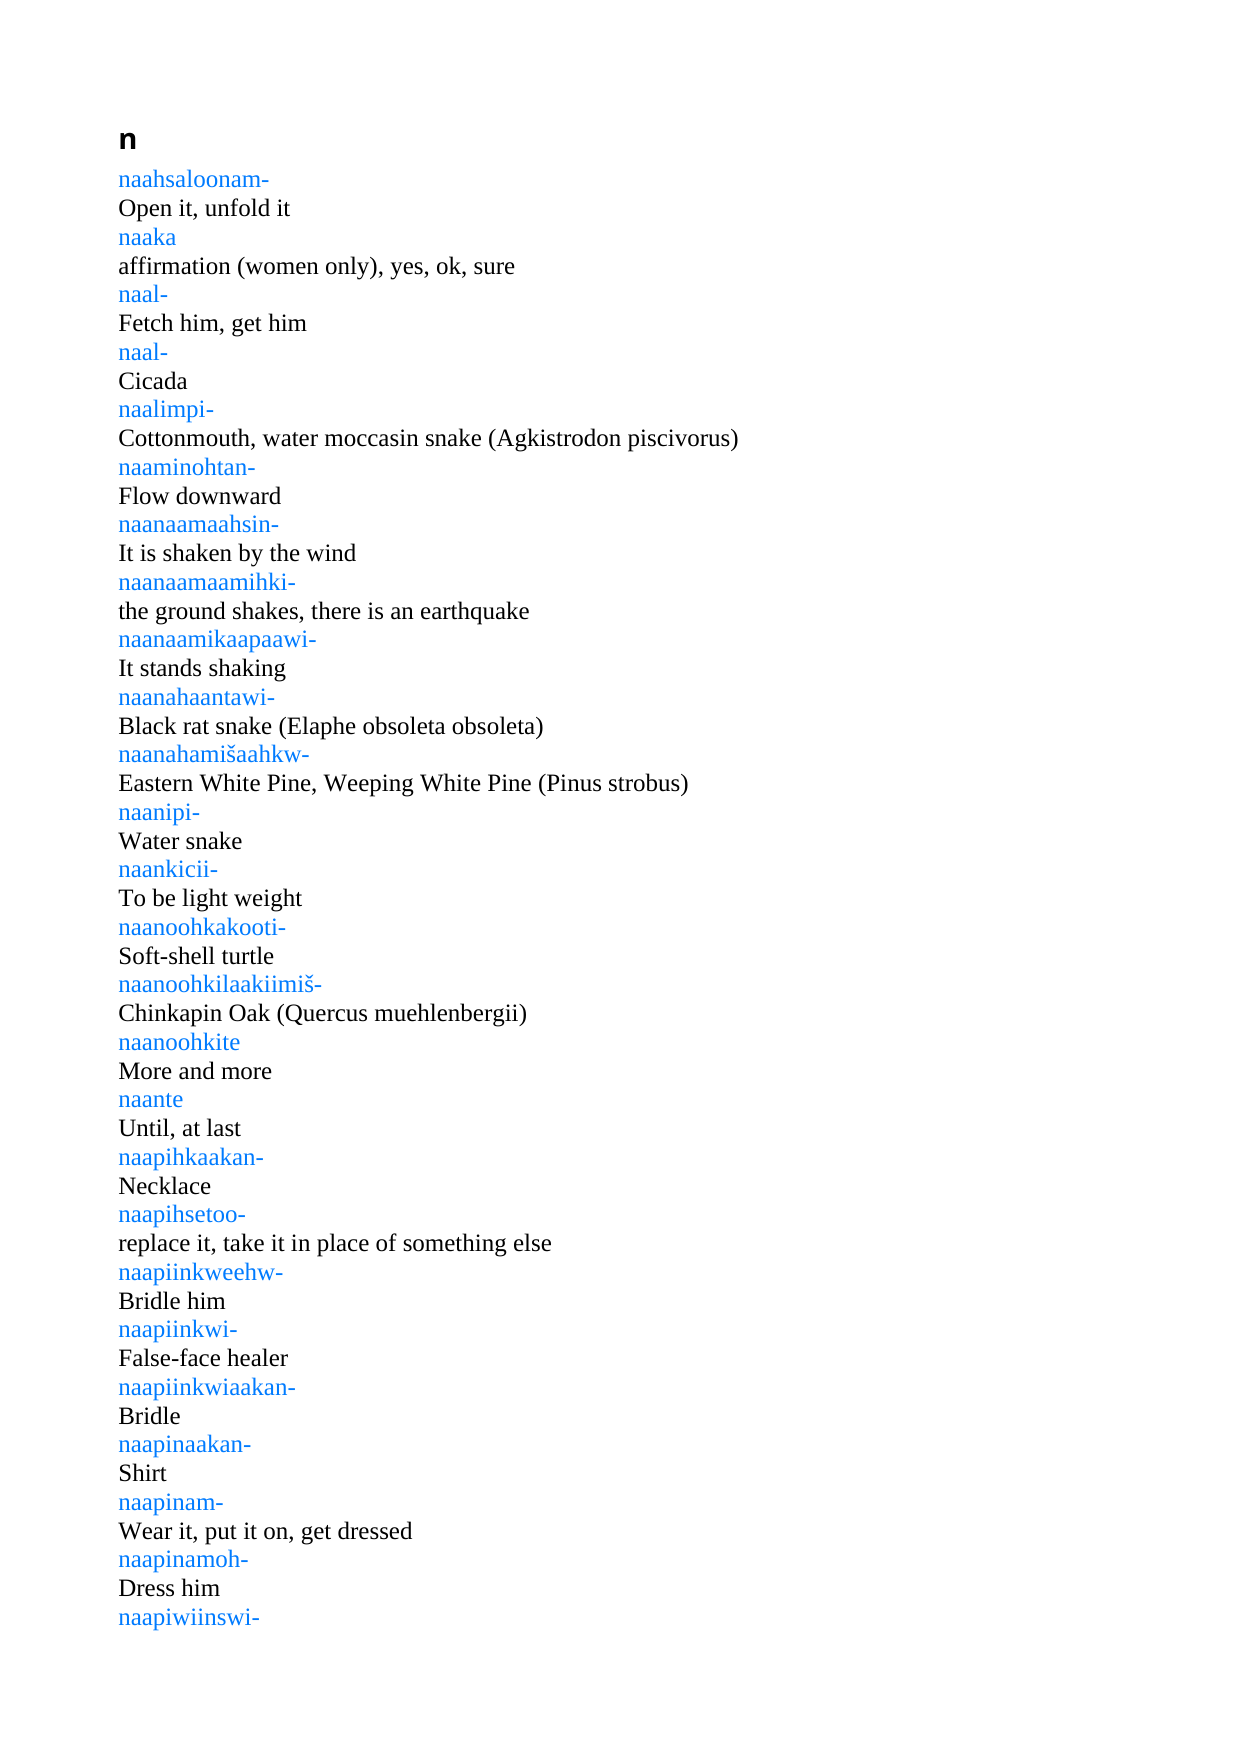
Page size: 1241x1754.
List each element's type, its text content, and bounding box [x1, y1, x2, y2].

table_header n [118, 118, 842, 164]
table_cell naapiinkwiaakan- Bridle [118, 1372, 842, 1429]
table_cell naanipi- Water snake [118, 797, 842, 854]
table_cell naapiinkwi- False-face healer [118, 1315, 842, 1372]
table_cell naapihsetoo- replace it, take it in place of something else [118, 1200, 842, 1257]
table_cell naapinaakan- Shirt [118, 1430, 842, 1487]
table_cell naanaamikaapaawi- It stands shaking [118, 625, 842, 682]
table_cell naanahaantawi- Black rat snake (Elaphe obsoleta obsoleta) [118, 682, 842, 739]
table_cell naankicii- To be light weight [118, 855, 842, 912]
table_cell naapinamoh- Dress him [118, 1545, 842, 1602]
table_cell naanoohkite More and more [118, 1027, 842, 1084]
table_cell naanaamaahsin- It is shaken by the wind [118, 510, 842, 567]
table_cell naahsaloonam- Open it, unfold it [118, 165, 842, 222]
table_cell naaminohtan- Flow downward [118, 452, 842, 509]
table_cell naal- Cicada [118, 337, 842, 394]
table_cell naapihkaakan- Necklace [118, 1142, 842, 1199]
table_cell naapiinkweehw- Bridle him [118, 1257, 842, 1314]
table_cell naaka affirmation (women only), yes, ok, sure [118, 222, 842, 279]
table_cell naanoohkakooti- Soft-shell turtle [118, 912, 842, 969]
table_cell naalimpi- Cottonmouth, water moccasin snake (Agkistrodon piscivorus) [118, 395, 842, 452]
table_cell naanahamišaahkw- Eastern White Pine, Weeping White Pine (Pinus strobus) [118, 740, 842, 797]
table_cell naapiwiinswi- [118, 1602, 842, 1631]
table_cell naanaamaamihki- the ground shakes, there is an earthquake [118, 567, 842, 624]
table_cell naanoohkilaakiimiš- Chinkapin Oak (Quercus muehlenbergii) [118, 970, 842, 1027]
table_cell naapinam- Wear it, put it on, get dressed [118, 1487, 842, 1544]
table_cell naal- Fetch him, get him [118, 280, 842, 337]
table_cell naante Until, at last [118, 1085, 842, 1142]
